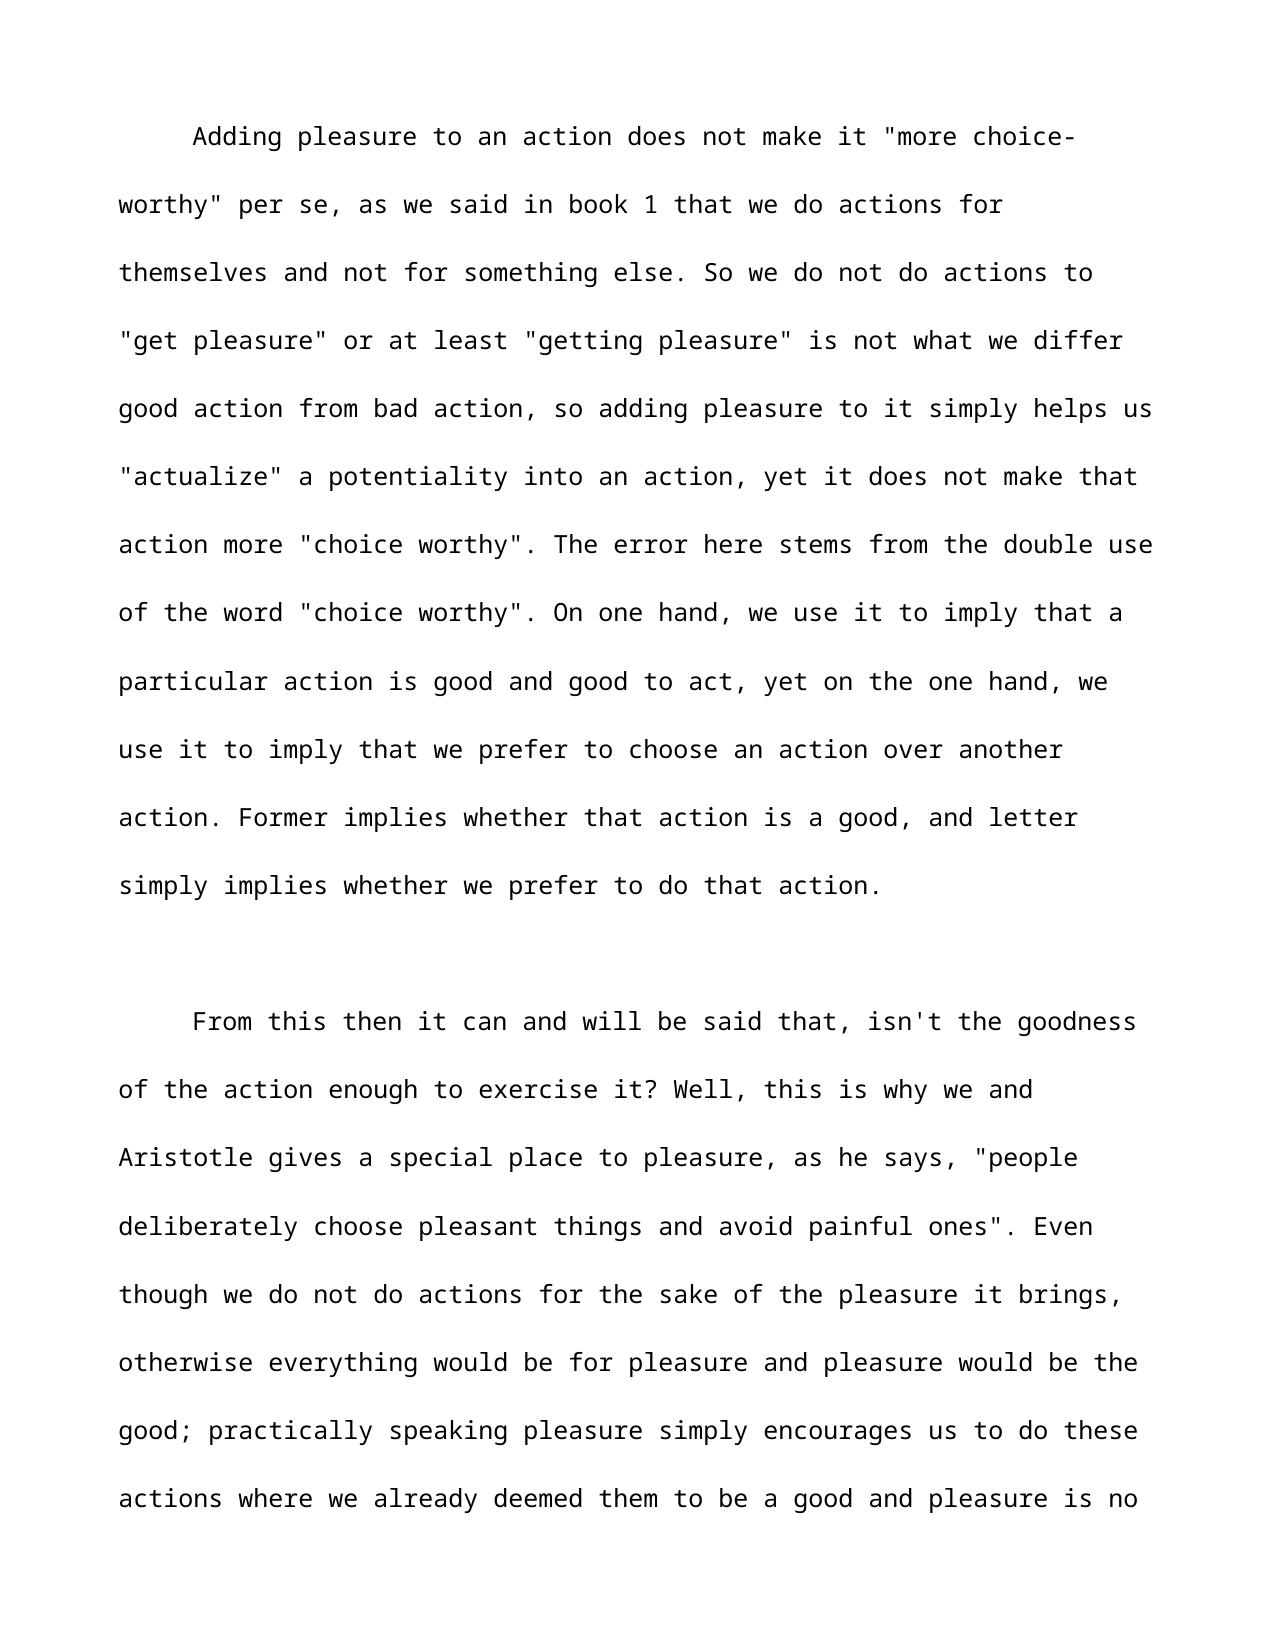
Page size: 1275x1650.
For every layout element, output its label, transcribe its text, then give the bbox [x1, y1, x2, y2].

text Adding pleasure to an action does not make it "more choice-worthy" per se, as we said in book 1 that we do actions for themselves and not for something else. So we do not do actions to "get pleasure" or at least "getting pleasure" is not what we differ good action from bad action, so adding pleasure to it simply helps us "actualize" a potentiality into an action, yet it does not make that action more "choice worthy". The error here stems from the double use of the word "choice worthy". On one hand, we use it to imply that a particular action is good and good to act, yet on the one hand, we use it to imply that we prefer to choose an action over another action. Former implies whether that action is a good, and letter simply implies whether we prefer to do that action. [118, 118, 1157, 902]
text From this then it can and will be said that, isn't the goodness of the action enough to exercise it? Well, this is why we and Aristotle gives a special place to pleasure, as he says, "people deliberately choose pleasant things and avoid painful ones". Even though we do not do actions for the sake of the pleasure it brings, otherwise everything would be for pleasure and pleasure would be the good; practically speaking pleasure simply encourages us to do these actions where we already deemed them to be a good and pleasure is no [118, 1004, 1157, 1515]
